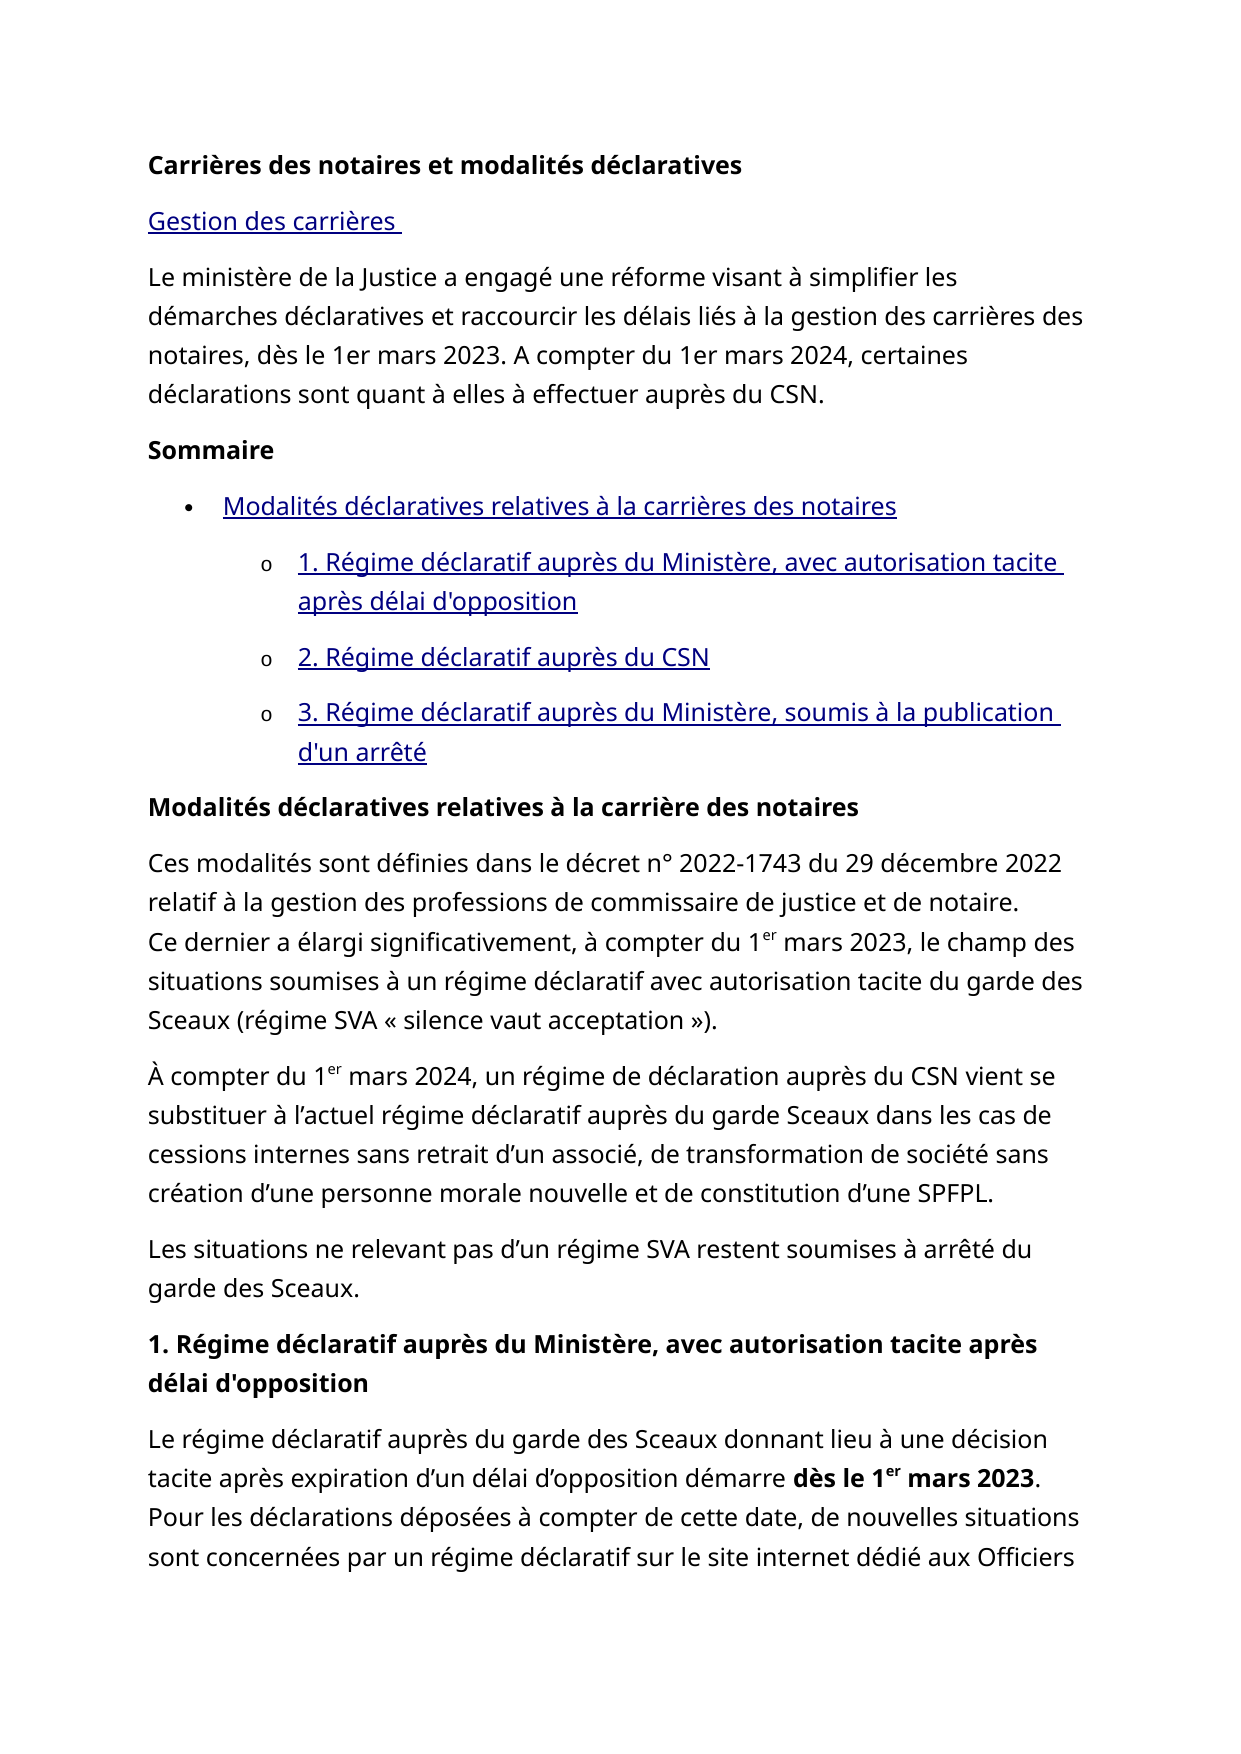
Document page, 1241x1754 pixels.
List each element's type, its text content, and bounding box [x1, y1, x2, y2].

text Ces modalités sont définies dans le décret n° 2022-1743 du 29 décembre 2022 relatif à la gestion des professions de commissaire de justice et de notaire. Ce dernier a élargi significativement, à compter du 1er mars 2023, le champ des situations soumises à un régime déclaratif avec autorisation tacite du garde des Sceaux (régime SVA « silence vaut acceptation »). [148, 846, 1093, 1037]
text 1. Régime déclaratif auprès du Ministère, avec autorisation tacite après délai d'opposition [148, 1327, 1093, 1400]
text Les situations ne relevant pas d’un régime SVA restent soumises à arrêté du garde des Sceaux. [148, 1232, 1093, 1305]
list 2. Régime déclaratif auprès du CSN [260, 639, 1093, 673]
text Le ministère de la Justice a engagé une réforme visant à simplifier les démarches déclaratives et raccourcir les délais liés à la gestion des carrières des notaires, dès le 1er mars 2023. A compter du 1er mars 2024, certaines déclarations sont quant à elles à effectuer auprès du CSN. [148, 259, 1093, 411]
text Modalités déclaratives relatives à la carrière des notaires [148, 790, 1093, 824]
list 3. Régime déclaratif auprès du Ministère, soumis à la publication d'un arrêté [260, 695, 1093, 768]
text Sommaire [148, 433, 1093, 467]
text Carrières des notaires et modalités déclaratives [148, 148, 1093, 182]
list 1. Régime déclaratif auprès du Ministère, avec autorisation tacite après délai d'opposition [260, 544, 1093, 617]
list Modalités déclaratives relatives à la carrières des notaires [185, 488, 1093, 522]
text À compter du 1er mars 2024, un régime de déclaration auprès du CSN vient se substituer à l’actuel régime déclaratif auprès du garde Sceaux dans les cas de cessions internes sans retrait d’un associé, de transformation de société sans création d’une personne morale nouvelle et de constitution d’une SPFPL. [148, 1058, 1093, 1210]
text Gestion des carrières [148, 203, 1093, 237]
text Le régime déclaratif auprès du garde des Sceaux donnant lieu à une décision tacite après expiration d’un délai d’opposition démarre dès le 1er mars 2023. Pour les déclarations déposées à compter de cette date, de nouvelles situations sont concernées par un régime déclaratif sur le site internet dédié aux Officiers [148, 1422, 1093, 1573]
